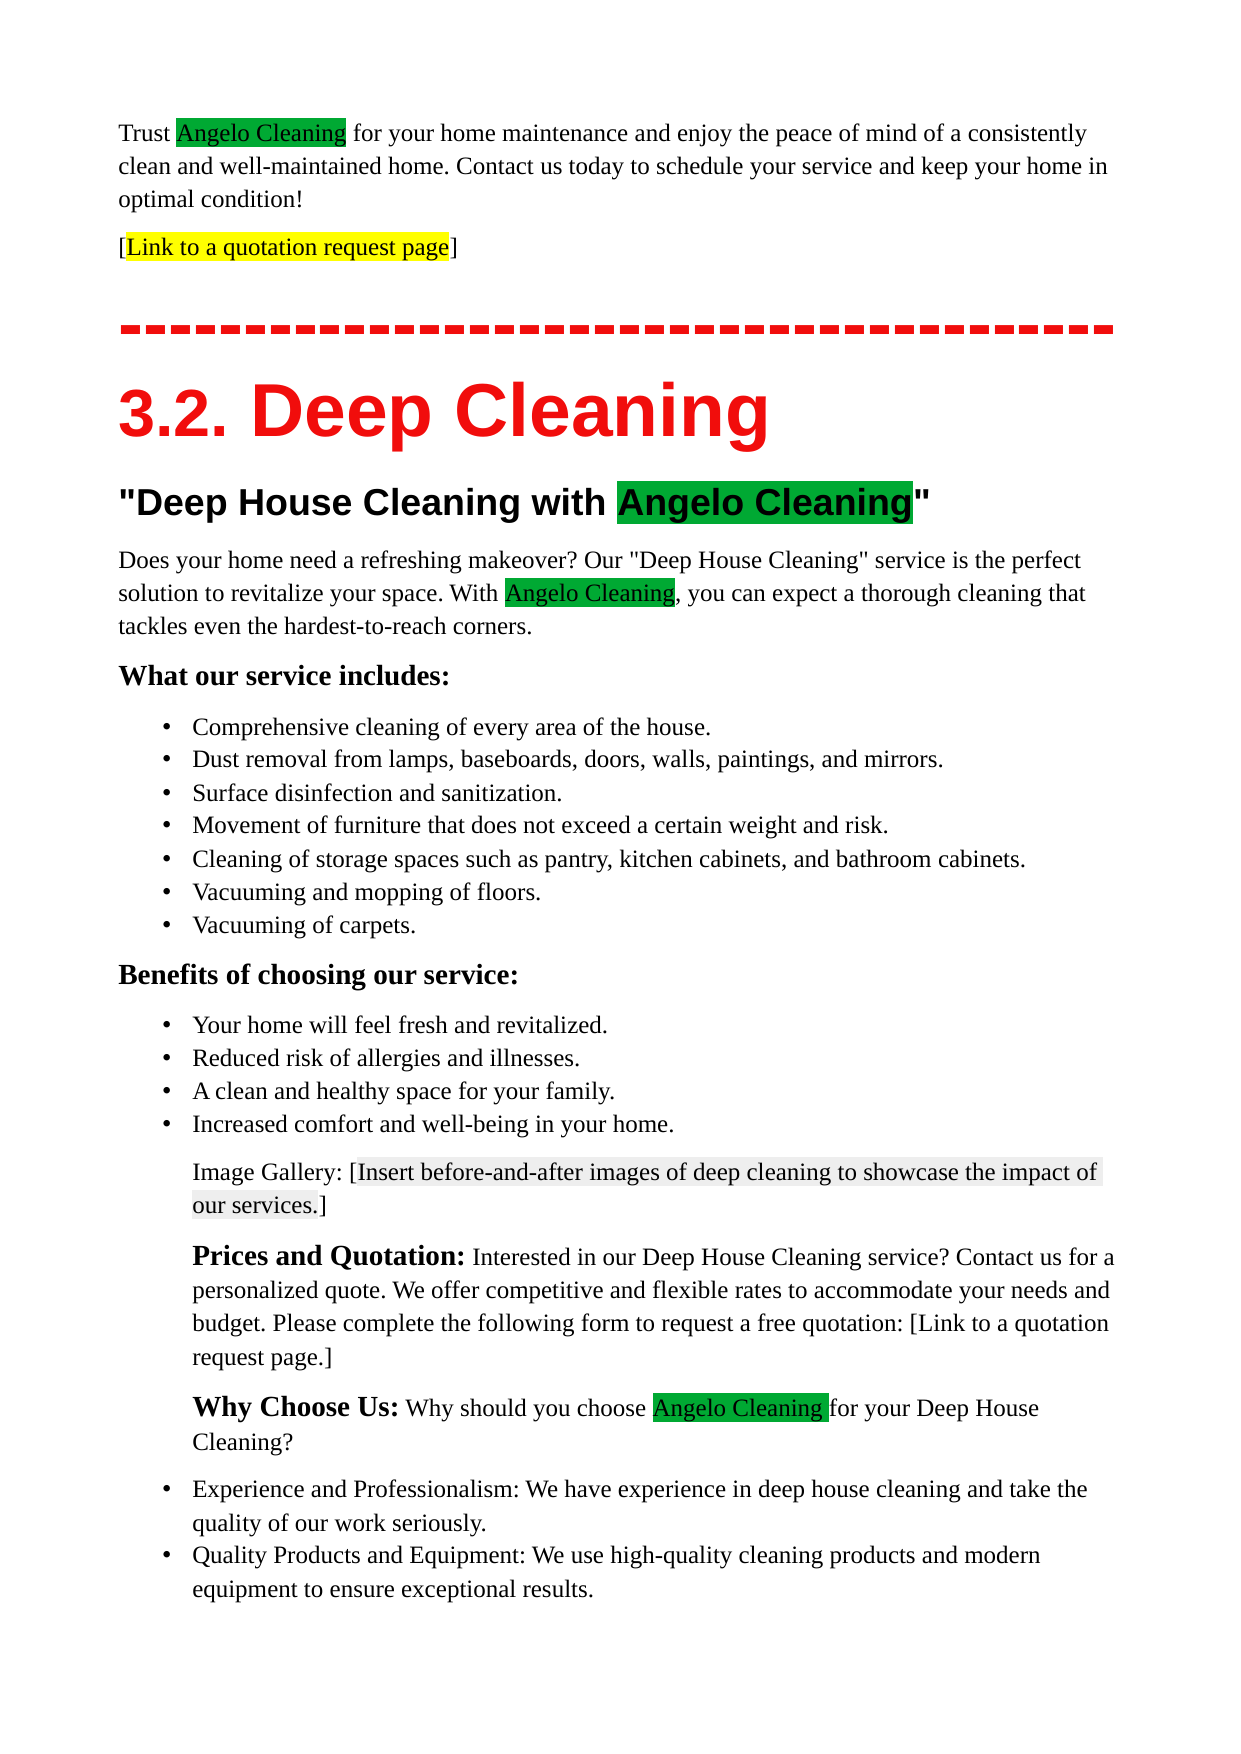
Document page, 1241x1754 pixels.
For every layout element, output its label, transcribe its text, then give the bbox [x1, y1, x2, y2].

list Quality Products and Equipment: We use high-quality cleaning products and modern equipment to ensure exceptional results. [162, 1541, 1122, 1602]
list Vacuuming and mopping of floors. [162, 877, 1122, 905]
list Vacuuming of carpets. [162, 910, 1122, 938]
list Comprehensive cleaning of every area of the house. [162, 712, 1122, 740]
list Movement of furniture that does not exceed a certain weight and risk. [162, 811, 1122, 839]
text "Deep House Cleaning with Angelo Cleaning" [118, 481, 1122, 524]
text What our service includes: [118, 658, 1122, 692]
list A clean and healthy space for your family. [162, 1076, 1122, 1105]
list Why Choose Us: Why should you choose Angelo Cleaning for your Deep House Cleaning? [162, 1389, 1122, 1456]
text ---------------------------------------- [118, 279, 1122, 366]
text [Link to a quotation request page] [118, 232, 1122, 261]
list Increased comfort and well-being in your home. [162, 1109, 1122, 1138]
list Reduced risk of allergies and illnesses. [162, 1043, 1122, 1072]
list Cleaning of storage spaces such as pantry, kitchen cabinets, and bathroom cabinets. [162, 844, 1122, 872]
list Image Gallery: [Insert before-and-after images of deep cleaning to showcase the impact of our services.] [162, 1157, 1122, 1219]
text Trust Angelo Cleaning for your home maintenance and enjoy the peace of mind of a consistently clean and well-maintained home. Contact us today to schedule your service and keep your home in optimal condition! [118, 118, 1122, 213]
list Prices and Quotation: Interested in our Deep House Cleaning service? Contact us for a personalized quote. We offer competitive and flexible rates to accommodate your needs and budget. Please complete the following form to request a free quotation: [Link to a quotation request page.] [162, 1238, 1122, 1370]
text Benefits of choosing our service: [118, 957, 1122, 991]
list Your home will feel fresh and revitalized. [162, 1010, 1122, 1039]
list Dust removal from lamps, baseboards, doors, walls, paintings, and mirrors. [162, 744, 1122, 773]
text Does your home need a refreshing makeover? Our "Deep House Cleaning" service is the perfect solution to revitalize your space. With Angelo Cleaning, you can expect a thorough cleaning that tackles even the hardest-to-reach corners. [118, 545, 1122, 639]
text 3.2. Deep Cleaning [118, 366, 1122, 452]
list Experience and Professionalism: We have experience in deep house cleaning and take the quality of our work seriously. [162, 1474, 1122, 1536]
list Surface disinfection and sanitization. [162, 778, 1122, 806]
